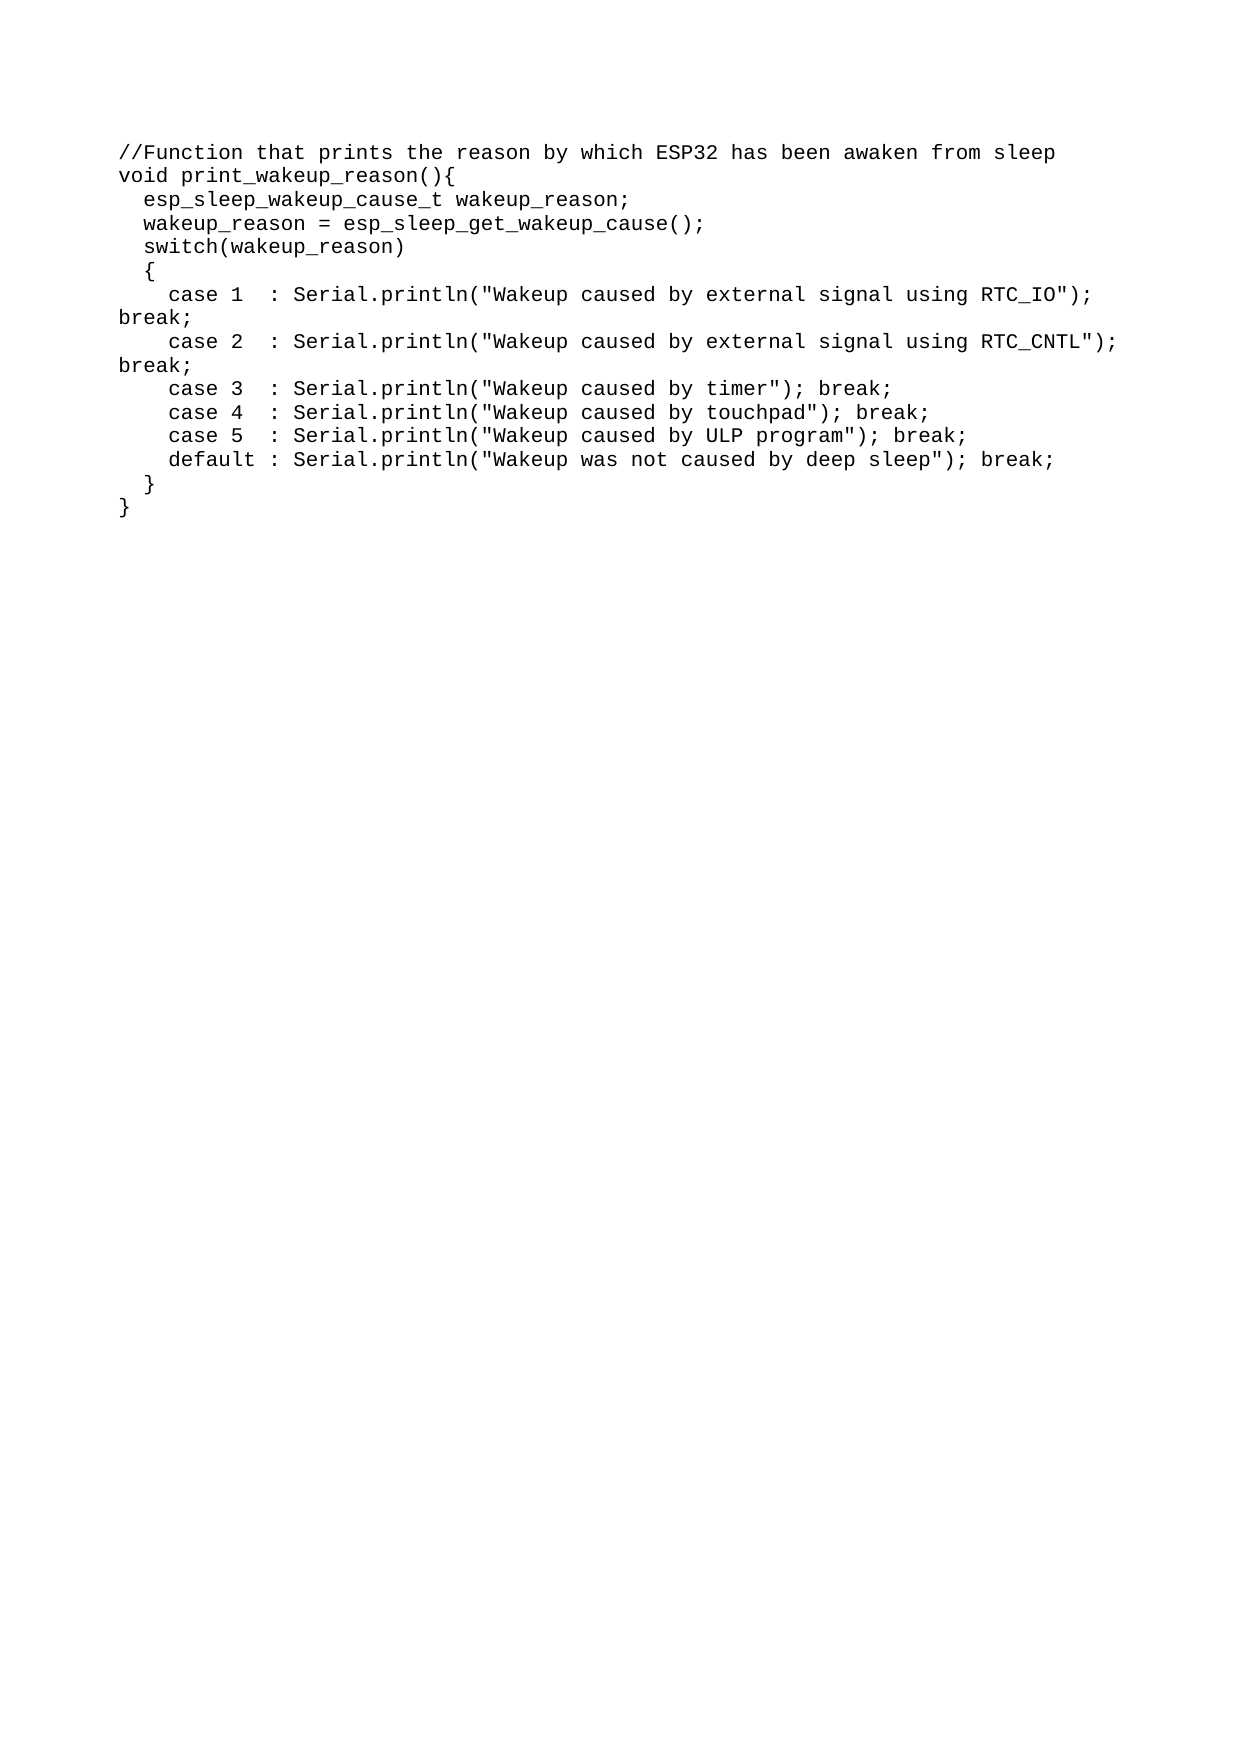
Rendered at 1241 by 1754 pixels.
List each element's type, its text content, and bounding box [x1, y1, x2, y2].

text case 1 : Serial.println("Wakeup caused by external signal using RTC_IO"); break; [118, 284, 1122, 331]
text switch(wakeup_reason) [118, 236, 1122, 260]
text { [118, 260, 1122, 284]
text case 4 : Serial.println("Wakeup caused by touchpad"); break; [118, 402, 1122, 426]
text esp_sleep_wakeup_cause_t wakeup_reason; [118, 189, 1122, 213]
text default : Serial.println("Wakeup was not caused by deep sleep"); break; [118, 449, 1122, 473]
text wakeup_reason = esp_sleep_get_wakeup_cause(); [118, 213, 1122, 236]
text //Function that prints the reason by which ESP32 has been awaken from sleep [118, 142, 1122, 165]
text } [118, 473, 1122, 496]
text } [118, 496, 1122, 520]
text case 3 : Serial.println("Wakeup caused by timer"); break; [118, 378, 1122, 402]
text case 5 : Serial.println("Wakeup caused by ULP program"); break; [118, 426, 1122, 449]
text void print_wakeup_reason(){ [118, 165, 1122, 189]
text case 2 : Serial.println("Wakeup caused by external signal using RTC_CNTL"); break; [118, 331, 1122, 378]
